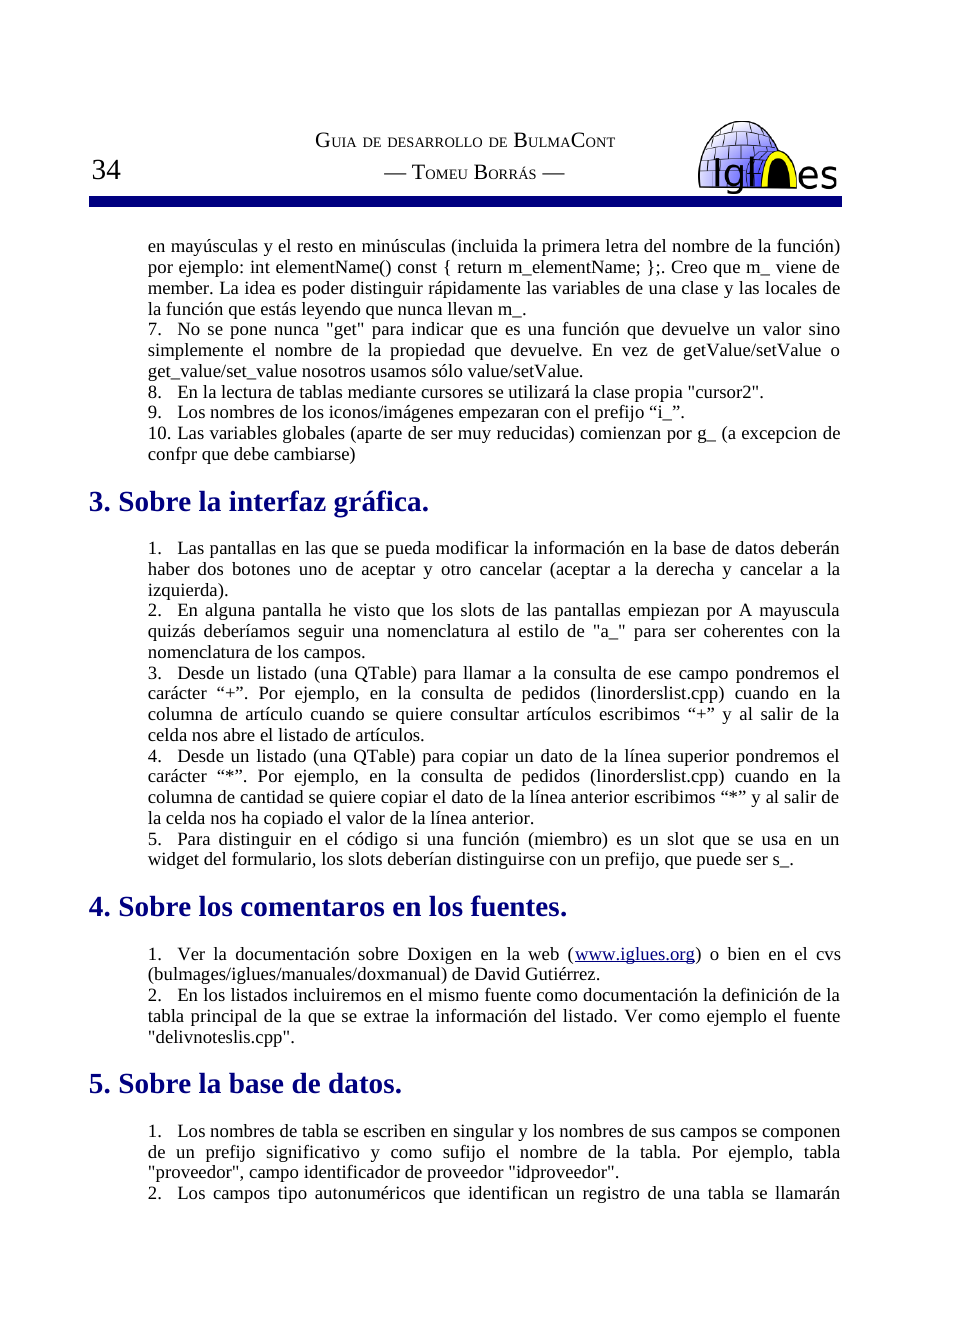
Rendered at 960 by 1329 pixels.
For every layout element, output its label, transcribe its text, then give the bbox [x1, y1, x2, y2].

list Desde un listado (una QTable) para llamar a la consulta de ese campo pondremos el carácter “+”. Por ejemplo, en la consulta de pedidos (linorderslist.cpp) cuando en la columna de artículo cuando se quiere consultar artículos escribimos “+” y al salir de la celda nos abre el listado de artículos. [118, 662, 842, 745]
list Los nombres de los iconos/imágenes empezaran con el prefijo “i_”. [118, 402, 842, 423]
list Sobre la base de datos. [88, 1068, 842, 1100]
list Los campos tipo autonuméricos que identifican un registro de una tabla se llamarán [118, 1183, 842, 1204]
list Los nombres de tabla se escriben en singular y los nombres de sus campos se componen de un prefijo significativo y como sufijo el nombre de la tabla. Por ejemplo, tabla "proveedor", campo identificador de proveedor "idproveedor". [118, 1121, 842, 1183]
list en mayúsculas y el resto en minúsculas (incluida la primera letra del nombre de la función) por ejemplo: int elementName() const { return m_elementName; };. Creo que m_ viene de member. La idea es poder distinguir rápidamente las variables de una clase y las locales de la función que estás leyendo que nunca llevan m_. [118, 236, 842, 319]
list Para distinguir en el código si una función (miembro) es un slot que se usa en un widget del formulario, los slots deberían distinguirse con un prefijo, que puede ser s_. [118, 828, 842, 869]
list Sobre la interfaz gráfica. [88, 485, 842, 517]
picture [698, 121, 837, 194]
list Las variables globales (aparte de ser muy reducidas) comienzan por g_ (a excepcion de confpr que debe cambiarse) [118, 423, 842, 464]
list En la lectura de tablas mediante cursores se utilizará la clase propia "cursor2". [118, 381, 842, 402]
list No se pone nunca "get" para indicar que es una función que devuelve un valor sino simplemente el nombre de la propiedad que devuelve. En vez de getValue/setValue o get_value/set_value nosotros usamos sólo value/setValue. [118, 319, 842, 381]
list En alguna pantalla he visto que los slots de las pantallas empiezan por A mayuscula quizás deberíamos seguir una nomenclatura al estilo de "a_" para ser coherentes con la nomenclatura de los campos. [118, 600, 842, 662]
list Sobre los comentaros en los fuentes. [88, 890, 842, 923]
list Desde un listado (una QTable) para copiar un dato de la línea superior pondremos el carácter “*”. Por ejemplo, en la consulta de pedidos (linorderslist.cpp) cuando en la columna de cantidad se quiere copiar el dato de la línea anterior escribimos “*” y al salir de la celda nos ha copiado el valor de la línea anterior. [118, 745, 842, 828]
list Las pantallas en las que se pueda modificar la información en la base de datos deberán haber dos botones uno de aceptar y otro cancelar (aceptar a la derecha y cancelar a la izquierda). [118, 538, 842, 600]
list En los listados incluiremos en el mismo fuente como documentación la definición de la tabla principal de la que se extrae la información del listado. Ver como ejemplo el fuente "delivnoteslis.cpp". [118, 985, 842, 1047]
list Ver la documentación sobre Doxigen en la web (www.iglues.org) o bien en el cvs (bulmages/iglues/manuales/doxmanual) de David Gutiérrez. [118, 943, 842, 985]
